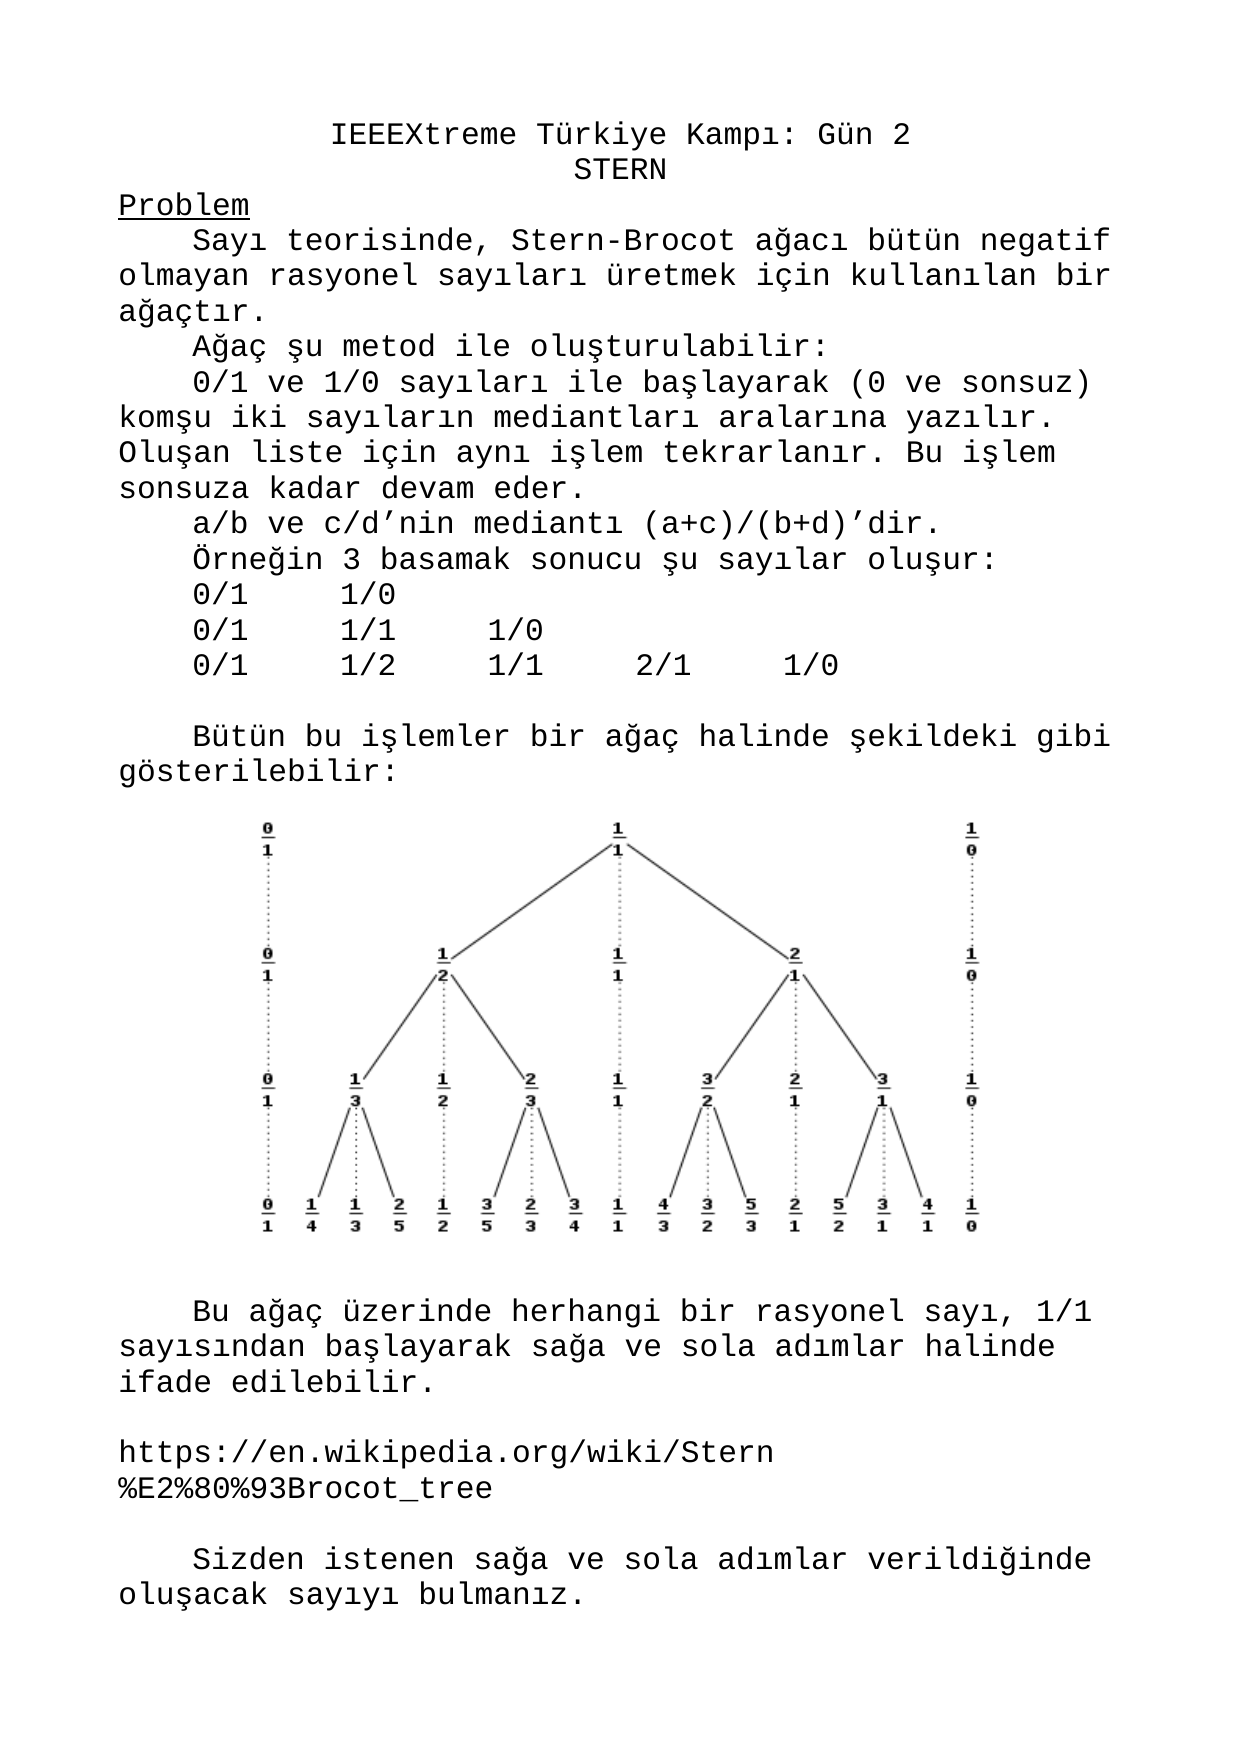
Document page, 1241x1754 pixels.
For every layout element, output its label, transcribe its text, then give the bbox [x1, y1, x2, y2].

text Örneğin 3 basamak sonucu şu sayılar oluşur: [118, 543, 1122, 578]
text STERN [118, 153, 1122, 189]
text Sizden istenen sağa ve sola adımlar verildiğinde oluşacak sayıyı bulmanız. [118, 1543, 1122, 1614]
text 0/1 1/2 1/1 2/1 1/0 [118, 649, 1122, 685]
text Ağaç şu metod ile oluşturulabilir: [118, 331, 1122, 366]
text Bu ağaç üzerinde herhangi bir rasyonel sayı, 1/1 sayısından başlayarak sağa ve sola adımlar halinde ifade edilebilir. [118, 1295, 1122, 1401]
picture [229, 791, 1011, 1260]
text 0/1 ve 1/0 sayıları ile başlayarak (0 ve sonsuz) komşu iki sayıların mediantları aralarına yazılır. Oluşan liste için aynı işlem tekrarlanır. Bu işlem sonsuza kadar devam eder. [118, 366, 1122, 508]
text 0/1 1/0 [118, 578, 1122, 614]
text 0/1 1/1 1/0 [118, 614, 1122, 649]
text IEEEXtreme Türkiye Kampı: Gün 2 [118, 118, 1122, 153]
text Sayı teorisinde, Stern-Brocot ağacı bütün negatif olmayan rasyonel sayıları üretmek için kullanılan bir ağaçtır. [118, 224, 1122, 331]
text Problem [118, 189, 1122, 224]
text a/b ve c/d’nin mediantı (a+c)/(b+d)’dir. [118, 508, 1122, 543]
text https://en.wikipedia.org/wiki/Stern%E2%80%93Brocot_tree [118, 1437, 1122, 1508]
text Bütün bu işlemler bir ağaç halinde şekildeki gibi gösterilebilir: [118, 720, 1122, 791]
